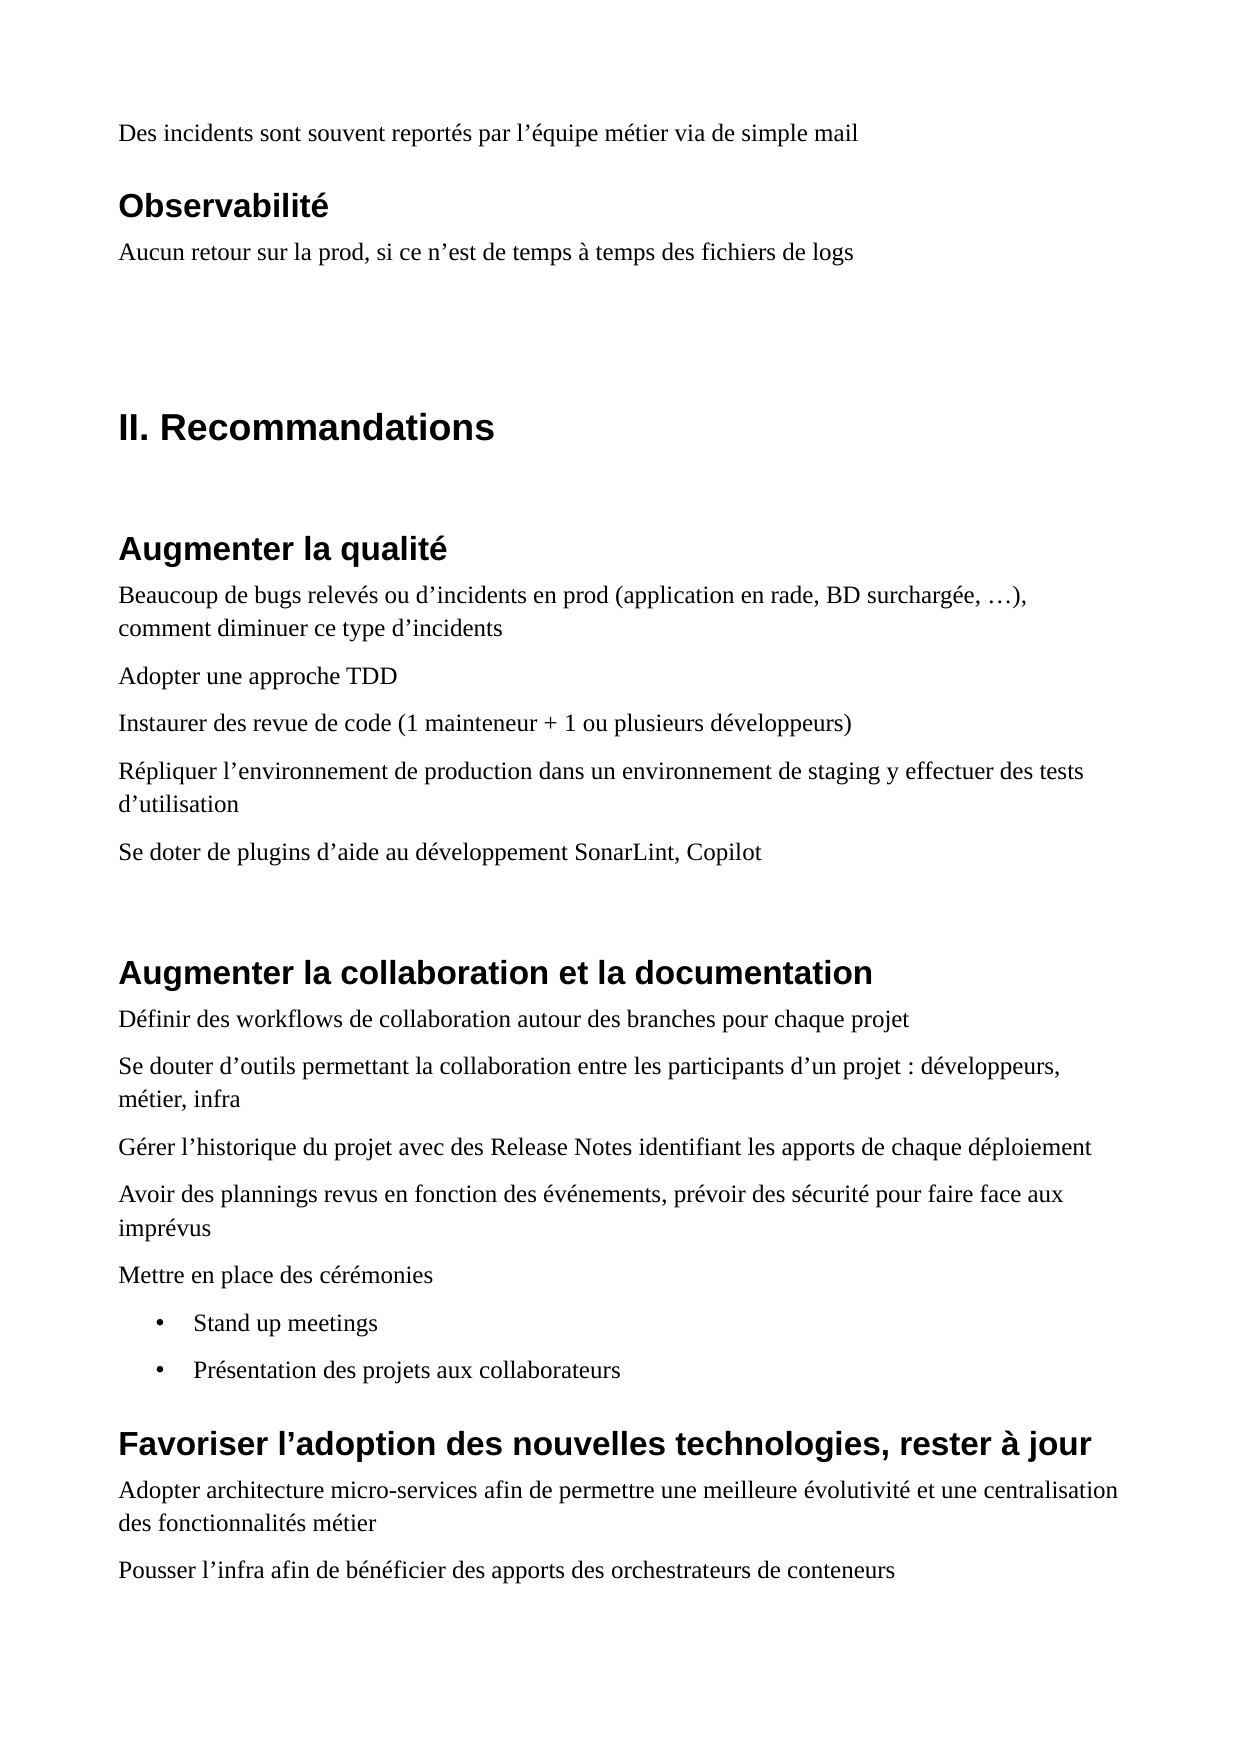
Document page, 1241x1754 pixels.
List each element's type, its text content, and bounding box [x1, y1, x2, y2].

text Répliquer l’environnement de production dans un environnement de staging y effectuer des tests d’utilisation [118, 756, 1122, 818]
text Pousser l’infra afin de bénéficier des apports des orchestrateurs de conteneurs [118, 1555, 1122, 1584]
text Adopter architecture micro-services afin de permettre une meilleure évolutivité et une centralisation des fonctionnalités métier [118, 1475, 1122, 1537]
list Stand up meetings [156, 1308, 1122, 1337]
text Beaucoup de bugs relevés ou d’incidents en prod (application en rade, BD surchargée, …), comment diminuer ce type d’incidents [118, 580, 1122, 642]
subtitle Augmenter la qualité [118, 529, 1122, 568]
subtitle Augmenter la collaboration et la documentation [118, 953, 1122, 991]
text Gérer l’historique du projet avec des Release Notes identifiant les apports de chaque déploiement [118, 1132, 1122, 1161]
subtitle II. Recommandations [118, 405, 1122, 448]
text Instaurer des revue de code (1 mainteneur + 1 ou plusieurs développeurs) [118, 708, 1122, 737]
subtitle Favoriser l’adoption des nouvelles technologies, rester à jour [118, 1424, 1122, 1462]
text Aucun retour sur la prod, si ce n’est de temps à temps des fichiers de logs [118, 237, 1122, 266]
text Se doter de plugins d’aide au développement SonarLint, Copilot [118, 837, 1122, 866]
text Avoir des plannings revus en fonction des événements, prévoir des sécurité pour faire face aux imprévus [118, 1179, 1122, 1241]
list Présentation des projets aux collaborateurs [156, 1355, 1122, 1384]
text Des incidents sont souvent reportés par l’équipe métier via de simple mail [118, 118, 1122, 147]
text Adopter une approche TDD [118, 661, 1122, 690]
subtitle Observabilité [118, 187, 1122, 225]
text Mettre en place des cérémonies [118, 1260, 1122, 1289]
text Définir des workflows de collaboration autour des branches pour chaque projet [118, 1004, 1122, 1032]
text Se douter d’outils permettant la collaboration entre les participants d’un projet : développeurs, métier, infra [118, 1051, 1122, 1113]
